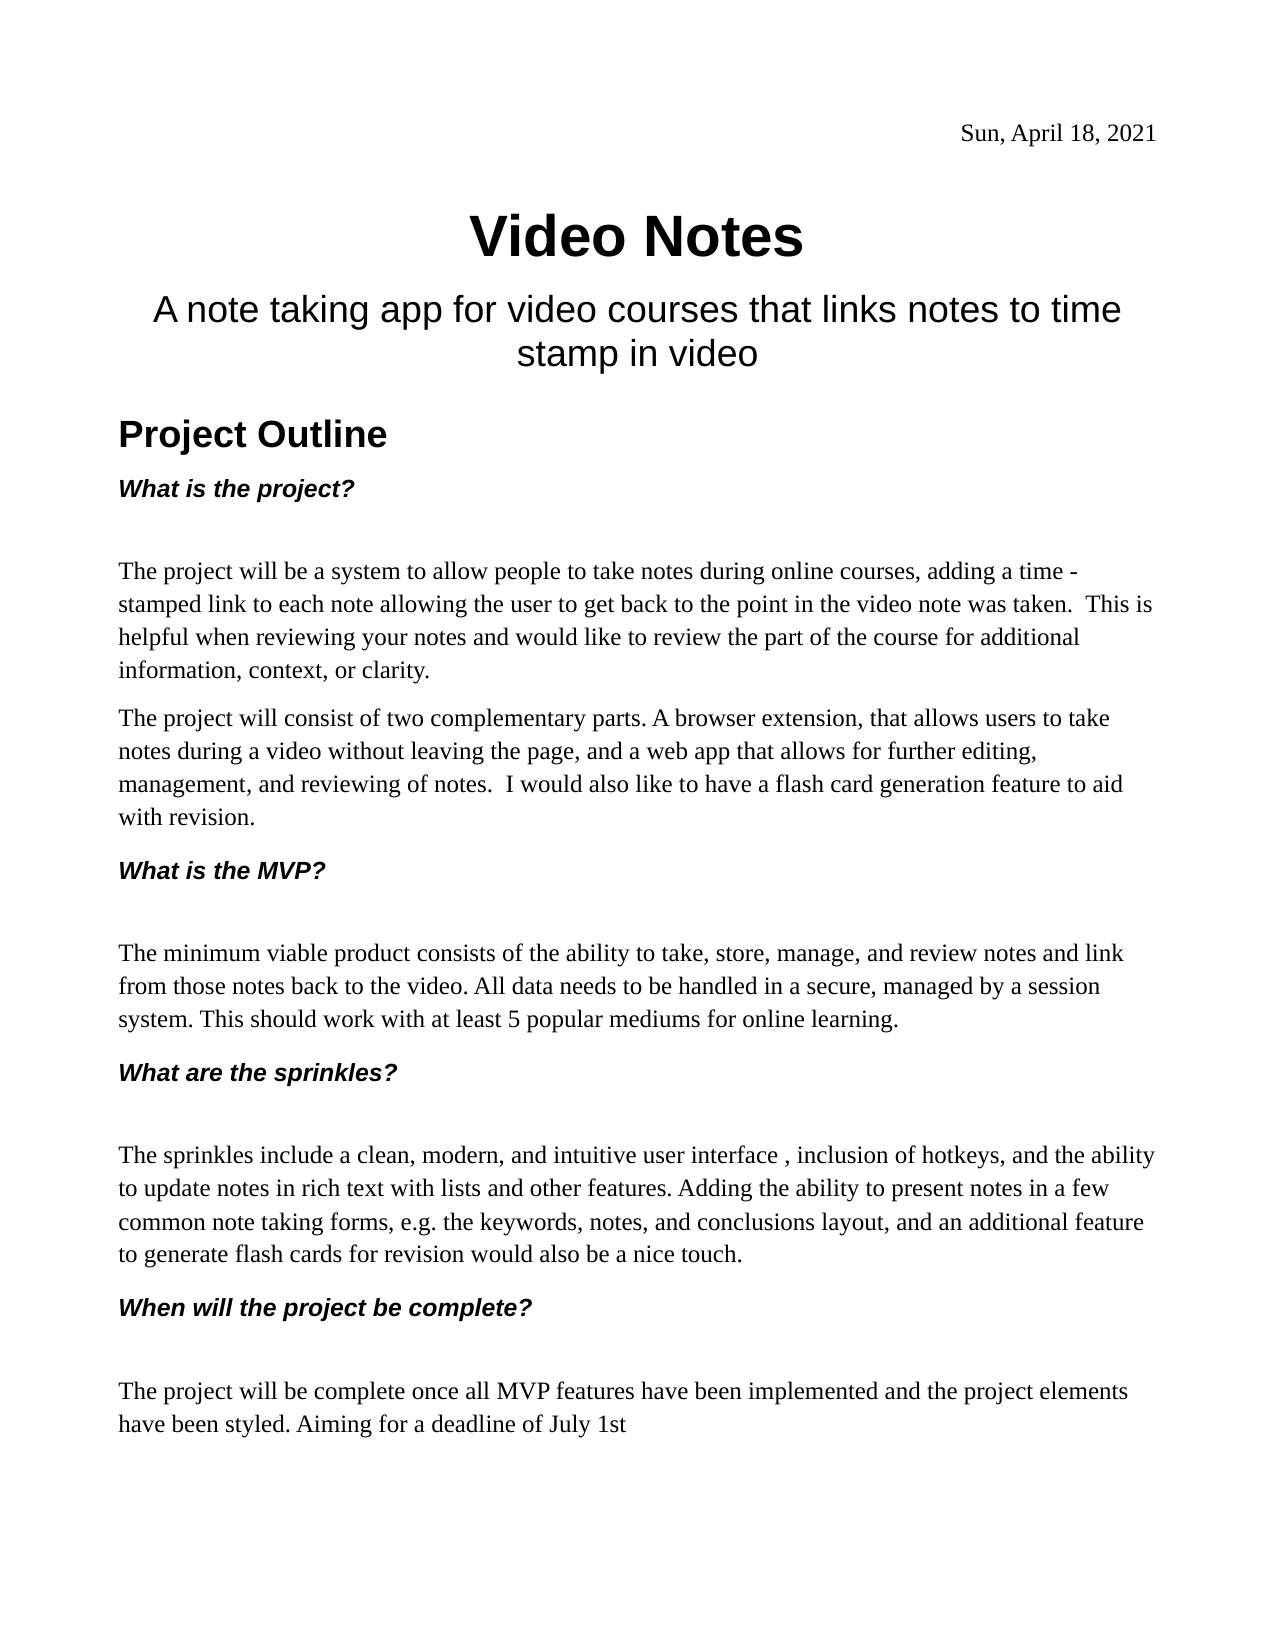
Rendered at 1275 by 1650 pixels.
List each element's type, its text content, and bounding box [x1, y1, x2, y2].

subtitle What is the project? [118, 474, 1157, 502]
subtitle A note taking app for video courses that links notes to time stamp in video [118, 288, 1157, 374]
text The sprinkles include a clean, modern, and intuitive user interface , inclusion of hotkeys, and the ability to update notes in rich text with lists and other features. Adding the ability to present notes in a few common note taking forms, e.g. the keywords, notes, and conclusions layout, and an additional feature to generate flash cards for revision would also be a nice touch. [118, 1141, 1157, 1268]
text The project will be a system to allow people to take notes during online courses, adding a time -stamped link to each note allowing the user to get back to the point in the video note was taken. This is helpful when reviewing your notes and would like to review the part of the course for additional information, context, or clarity. [118, 556, 1157, 684]
subtitle When will the project be complete? [118, 1293, 1157, 1322]
subtitle What are the sprinkles? [118, 1058, 1157, 1087]
title Video Notes [118, 202, 1157, 269]
text The project will be complete once all MVP features have been implemented and the project elements have been styled. Aiming for a deadline of July 1st­ [118, 1376, 1157, 1438]
subtitle Project Outline [118, 411, 1157, 455]
text The minimum viable product consists of the ability to take, store, manage, and review notes and link from those notes back to the video. All data needs to be handled in a secure, managed by a session system. This should work with at least 5 popular mediums for online learning. [118, 938, 1157, 1033]
text The project will consist of two complementary parts. A browser extension, that allows users to take notes during a video without leaving the page, and a web app that allows for further editing, management, and reviewing of notes. I would also like to have a flash card generation feature to aid with revision. [118, 703, 1157, 831]
subtitle What is the MVP? [118, 856, 1157, 884]
